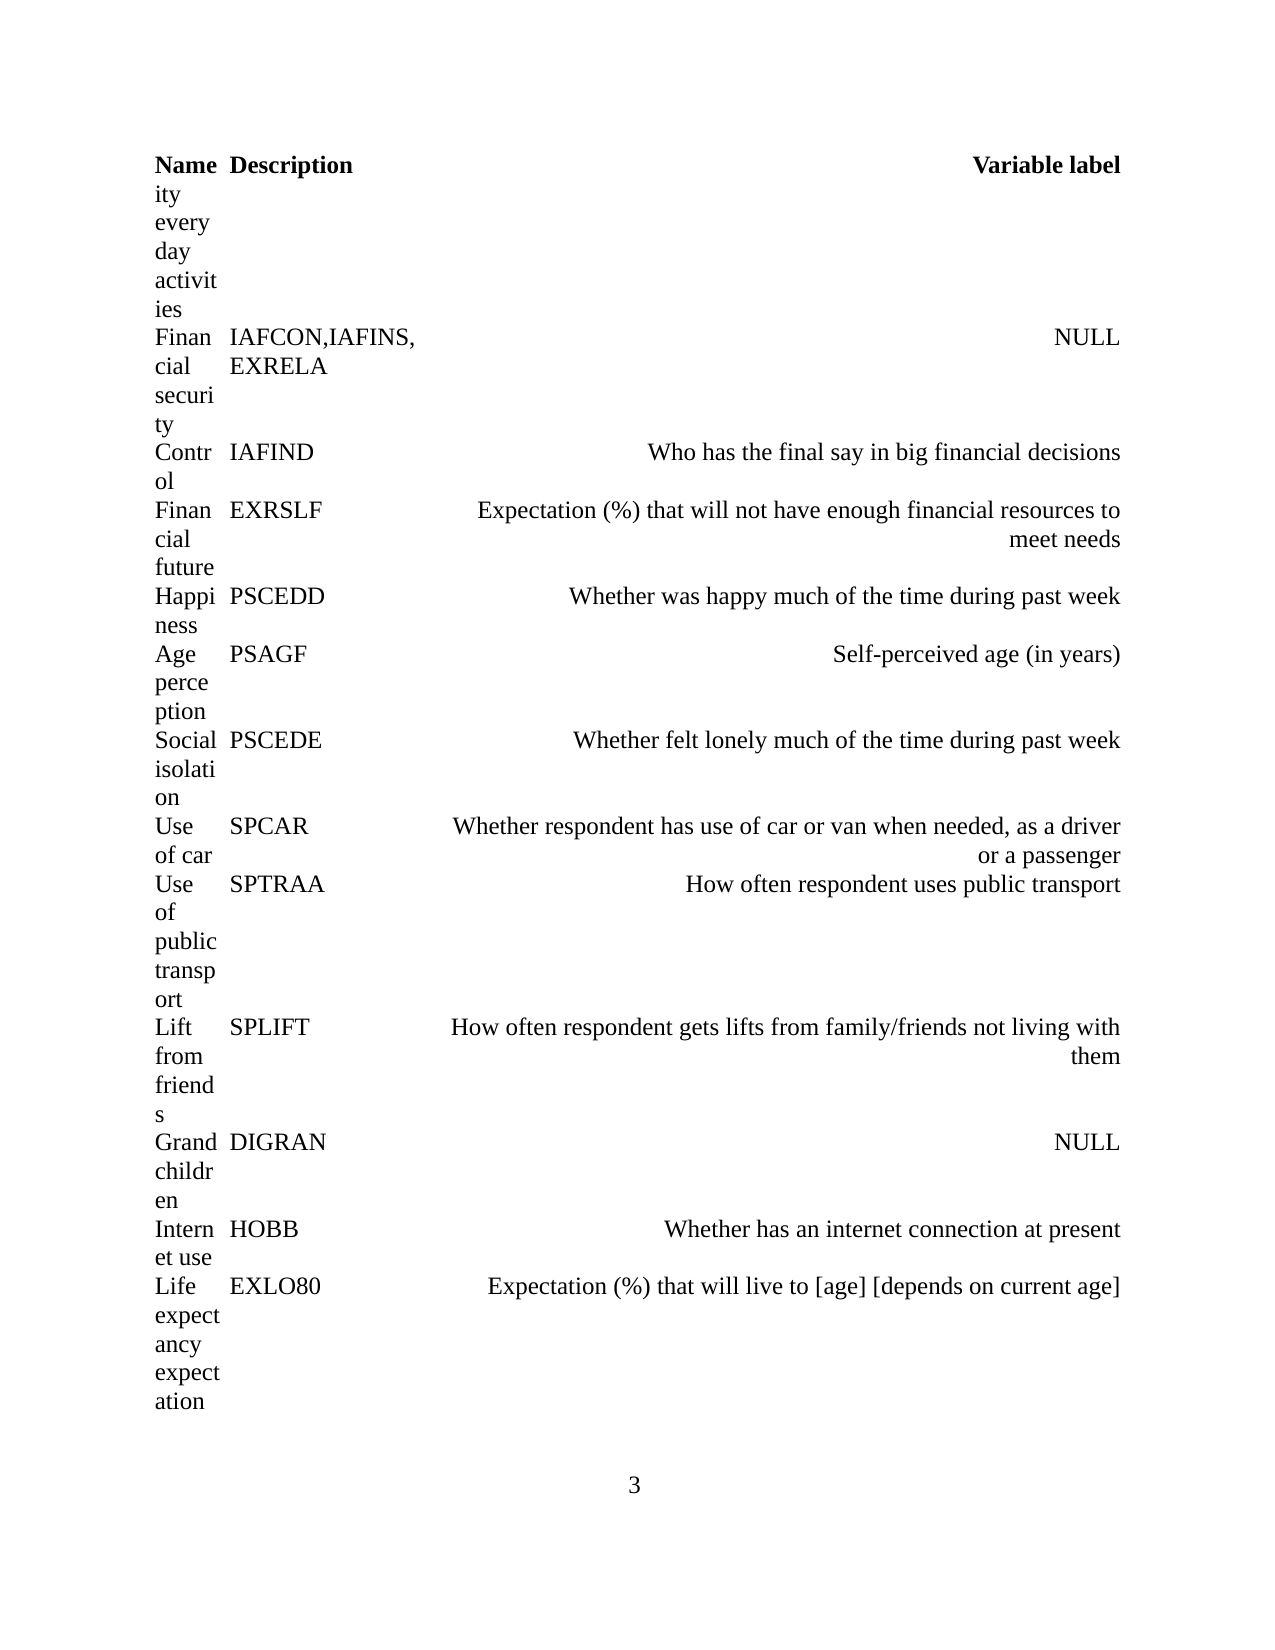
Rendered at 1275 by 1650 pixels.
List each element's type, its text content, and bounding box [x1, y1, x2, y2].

table_cell PSCEDD [225, 581, 431, 639]
table_cell Internet use [150, 1214, 225, 1271]
table_cell PSAGF [225, 639, 431, 725]
table_cell Grandchildren [150, 1128, 225, 1214]
table_cell NULL [431, 1128, 1125, 1214]
table_cell Whether was happy much of the time during past week [431, 581, 1125, 639]
table_cell SPCAR [225, 811, 431, 869]
table_cell EXLO80 [225, 1271, 431, 1415]
table_cell Financial future [150, 495, 225, 581]
table_header Variable label [431, 150, 1125, 179]
table_header Description [225, 150, 431, 179]
table_cell Expectation (%) that will live to [age] [depends on current age] [431, 1271, 1125, 1415]
table_cell How often respondent gets lifts from family/friends not living with them [431, 1013, 1125, 1127]
table_cell Whether respondent has use of car or van when needed, as a driver or a passenger [431, 811, 1125, 869]
table_cell [225, 179, 431, 322]
table_cell Use of car [150, 811, 225, 869]
table_cell Self-perceived age (in years) [431, 639, 1125, 725]
table_cell Use of public transport [150, 869, 225, 1012]
table_cell Whether has an internet connection at present [431, 1214, 1125, 1271]
table_header Name [150, 150, 225, 179]
table_cell ity everyday activities [150, 179, 225, 322]
table_cell [431, 179, 1125, 322]
table_cell Social isolation [150, 725, 225, 811]
table_cell Financial security [150, 323, 225, 437]
table_cell NULL [431, 323, 1125, 437]
table_cell Age perception [150, 639, 225, 725]
table_cell Control [150, 438, 225, 495]
table_cell Who has the final say in big financial decisions [431, 438, 1125, 495]
table_cell DIGRAN [225, 1128, 431, 1214]
table_cell SPTRAA [225, 869, 431, 1012]
table_cell HOBB [225, 1214, 431, 1271]
table_cell SPLIFT [225, 1013, 431, 1127]
table_cell Expectation (%) that will not have enough financial resources to meet needs [431, 495, 1125, 581]
table_cell How often respondent uses public transport [431, 869, 1125, 1012]
table_cell Whether felt lonely much of the time during past week [431, 725, 1125, 811]
table_cell Life expectancy expectation [150, 1271, 225, 1415]
table_cell Happiness [150, 581, 225, 639]
table_cell EXRSLF [225, 495, 431, 581]
table_cell Lift from friends [150, 1013, 225, 1127]
table_cell PSCEDE [225, 725, 431, 811]
table_cell IAFIND [225, 438, 431, 495]
table_cell IAFCON,IAFINS,EXRELA [225, 323, 431, 437]
